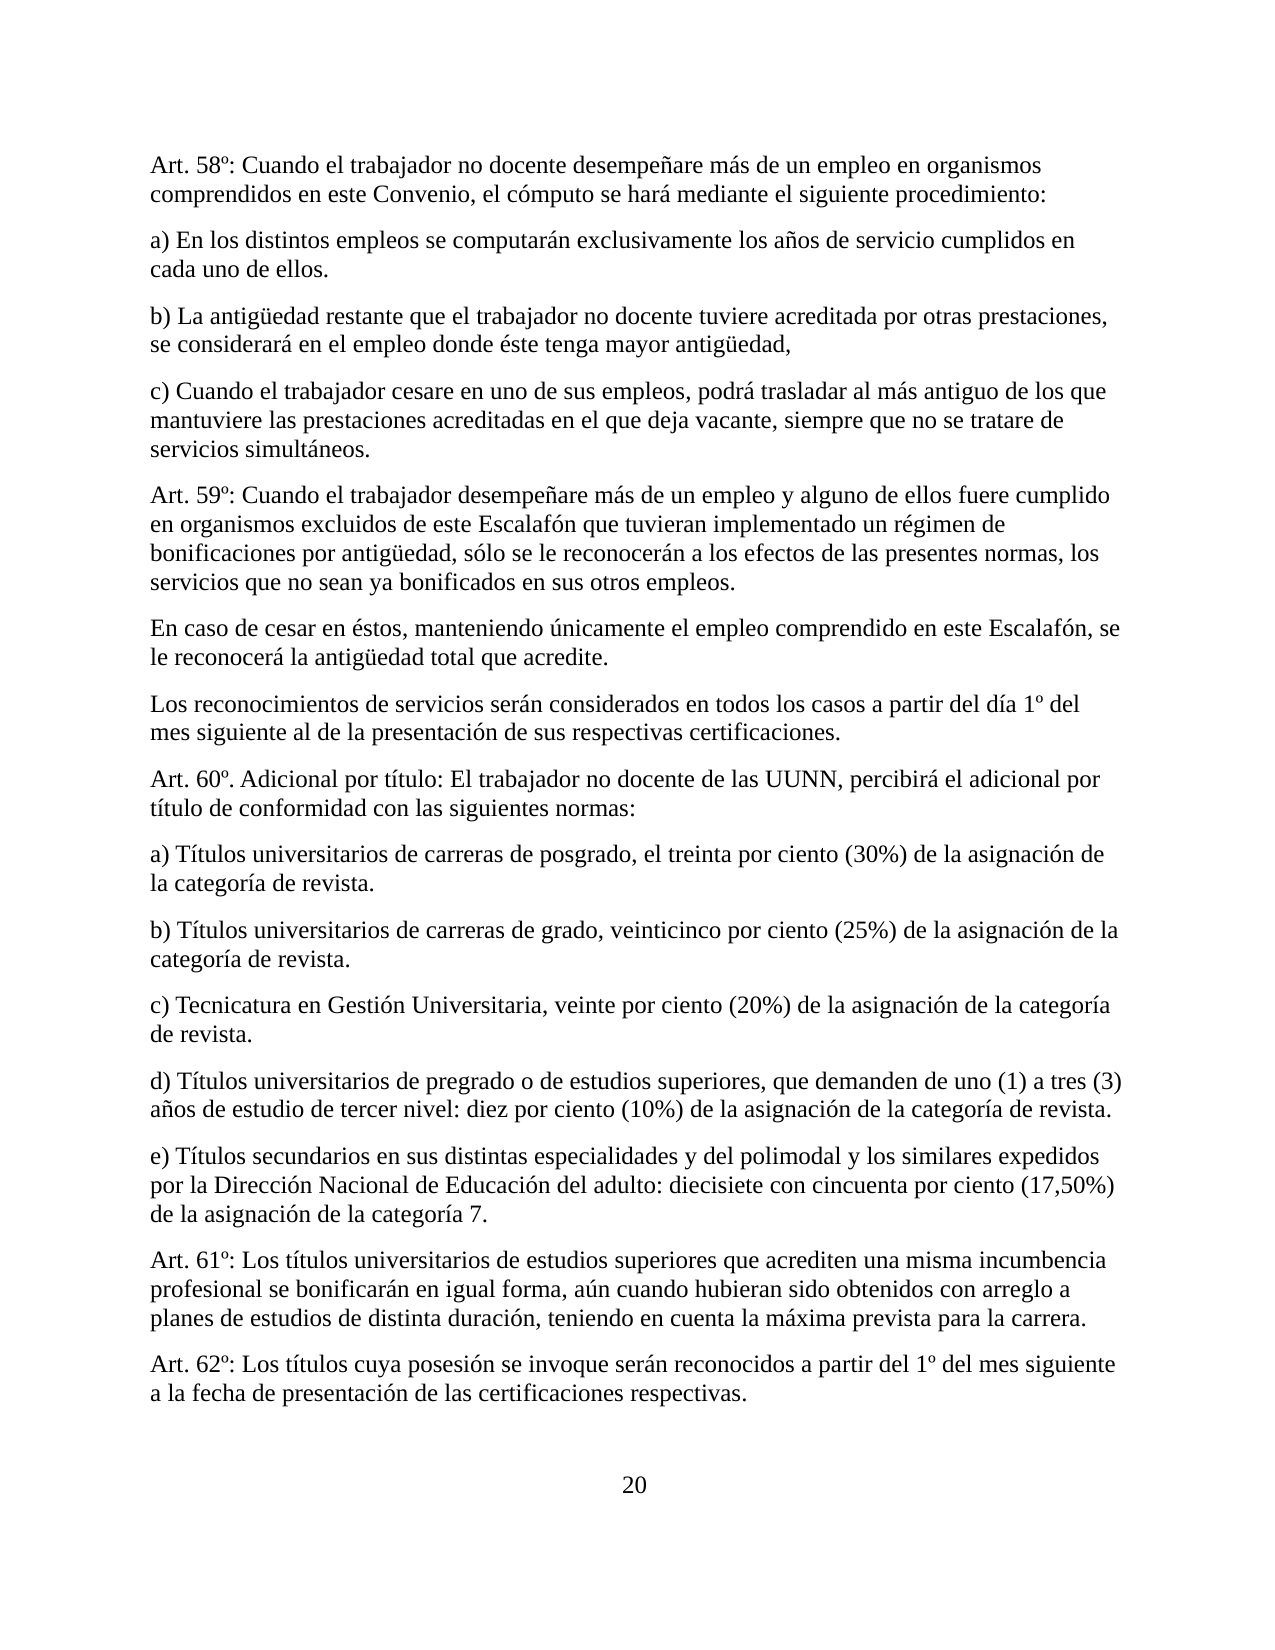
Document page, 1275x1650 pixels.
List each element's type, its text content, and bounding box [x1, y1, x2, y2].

text Art. 58º: Cuando el trabajador no docente desempeñare más de un empleo en organismos comprendidos en este Convenio, el cómputo se hará mediante el siguiente procedimiento: [150, 150, 1125, 207]
text c) Cuando el trabajador cesare en uno de sus empleos, podrá trasladar al más antiguo de los que mantuviere las prestaciones acreditadas en el que deja vacante, siempre que no se tratare de servicios simultáneos. [150, 376, 1125, 462]
text En caso de cesar en éstos, manteniendo únicamente el empleo comprendido en este Escalafón, se le reconocerá la antigüedad total que acredite. [150, 613, 1125, 671]
text e) Títulos secundarios en sus distintas especialidades y del polimodal y los similares expedidos por la Dirección Nacional de Educación del adulto: diecisiete con cincuenta por ciento (17,50%) de la asignación de la categoría 7. [150, 1141, 1125, 1227]
text d) Títulos universitarios de pregrado o de estudios superiores, que demanden de uno (1) a tres (3) años de estudio de tercer nivel: diez por ciento (10%) de la asignación de la categoría de revista. [150, 1066, 1125, 1123]
text b) La antigüedad restante que el trabajador no docente tuviere acreditada por otras prestaciones, se considerará en el empleo donde éste tenga mayor antigüedad, [150, 301, 1125, 358]
text Art. 62º: Los títulos cuya posesión se invoque serán reconocidos a partir del 1º del mes siguiente a la fecha de presentación de las certificaciones respectivas. [150, 1349, 1125, 1407]
text Los reconocimientos de servicios serán considerados en todos los casos a partir del día 1º del mes siguiente al de la presentación de sus respectivas certificaciones. [150, 689, 1125, 746]
text b) Títulos universitarios de carreras de grado, veinticinco por ciento (25%) de la asignación de la categoría de revista. [150, 915, 1125, 972]
text a) Títulos universitarios de carreras de posgrado, el treinta por ciento (30%) de la asignación de la categoría de revista. [150, 839, 1125, 897]
text Art. 59º: Cuando el trabajador desempeñare más de un empleo y alguno de ellos fuere cumplido en organismos excluidos de este Escalafón que tuvieran implementado un régimen de bonificaciones por antigüedad, sólo se le reconocerán a los efectos de las presentes normas, los servicios que no sean ya bonificados en sus otros empleos. [150, 480, 1125, 595]
text a) En los distintos empleos se computarán exclusivamente los años de servicio cumplidos en cada uno de ellos. [150, 225, 1125, 283]
text c) Tecnicatura en Gestión Universitaria, veinte por ciento (20%) de la asignación de la categoría de revista. [150, 990, 1125, 1048]
text Art. 61º: Los títulos universitarios de estudios superiores que acrediten una misma incumbencia profesional se bonificarán en igual forma, aún cuando hubieran sido obtenidos con arreglo a planes de estudios de distinta duración, teniendo en cuenta la máxima prevista para la carrera. [150, 1245, 1125, 1332]
text Art. 60º. Adicional por título: El trabajador no docente de las UUNN, percibirá el adicional por título de conformidad con las siguientes normas: [150, 764, 1125, 822]
